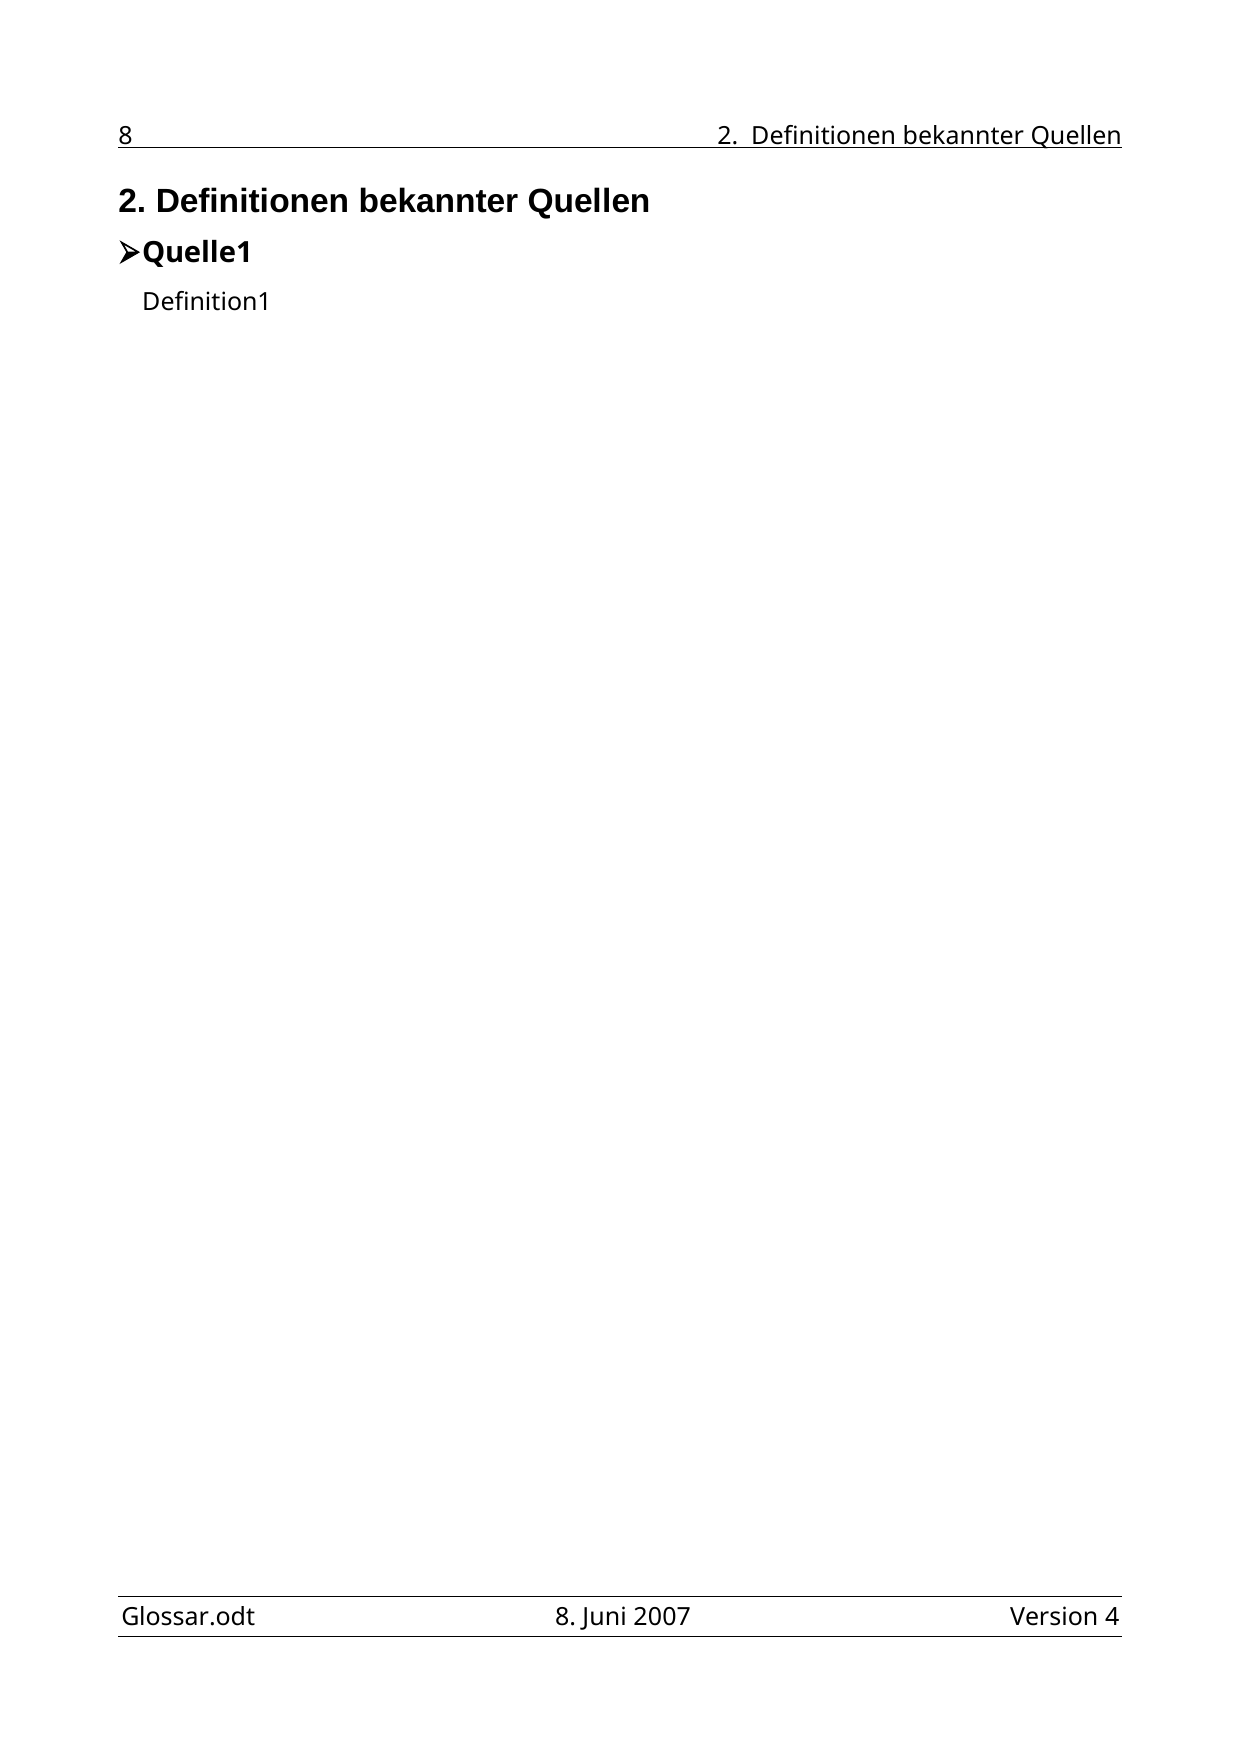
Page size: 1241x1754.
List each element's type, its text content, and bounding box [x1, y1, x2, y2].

subtitle Definitionen bekannter Quellen [118, 182, 1122, 219]
list Quelle1 [118, 232, 1122, 271]
text Definition1 [142, 283, 1122, 317]
